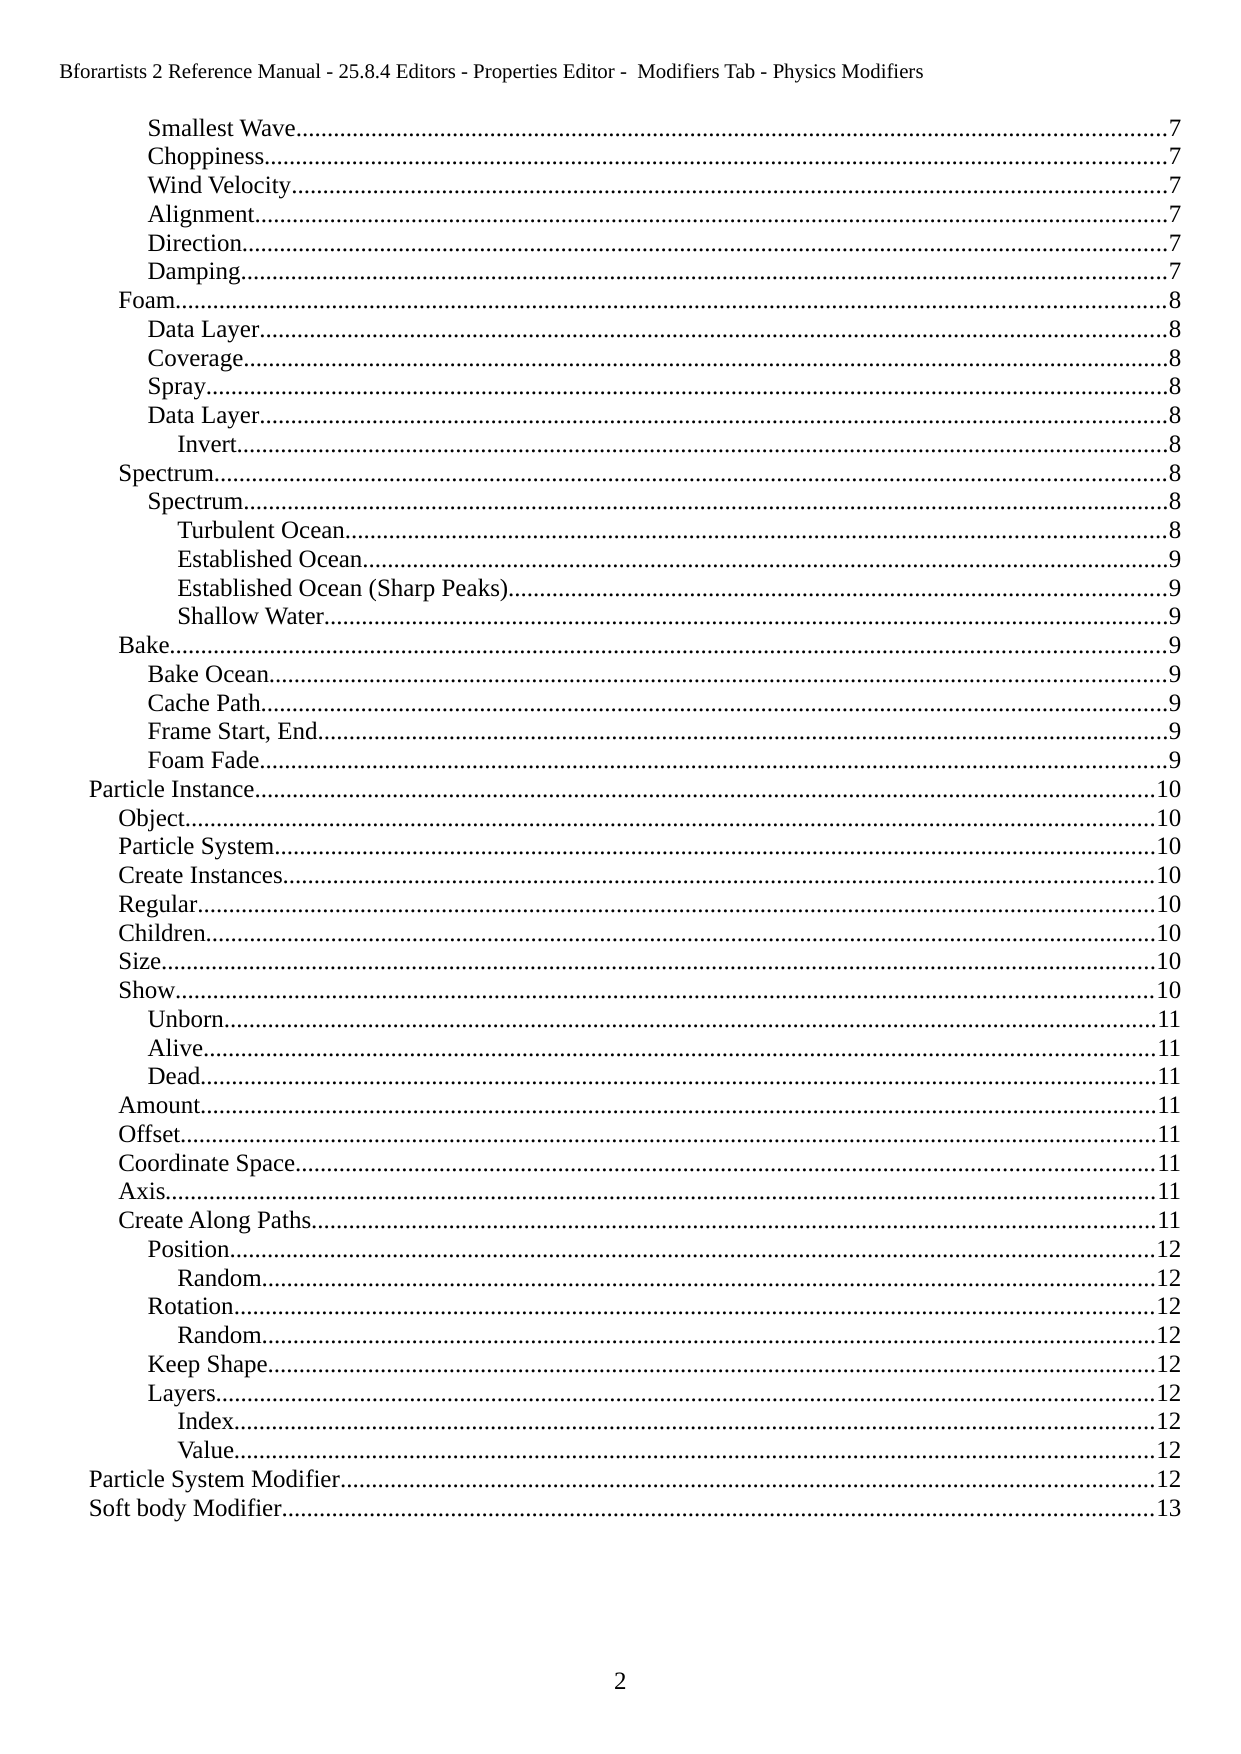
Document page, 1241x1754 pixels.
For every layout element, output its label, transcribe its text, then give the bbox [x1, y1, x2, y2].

text Coordinate Space 11 [118, 1148, 1181, 1176]
text Direction 7 [147, 228, 1181, 256]
text Alive 11 [147, 1033, 1181, 1061]
text Established Ocean 9 [177, 544, 1181, 573]
text Position 12 [147, 1234, 1181, 1263]
text Axis 11 [118, 1176, 1181, 1205]
text Dead 11 [147, 1061, 1181, 1090]
text Random 12 [177, 1320, 1181, 1349]
text Foam 8 [118, 285, 1181, 314]
text Shallow Water 9 [177, 601, 1181, 630]
text Amount 11 [118, 1090, 1181, 1119]
text Turbulent Ocean 8 [177, 515, 1181, 544]
text Wind Velocity 7 [147, 170, 1181, 199]
text Object 10 [118, 803, 1181, 831]
text Spectrum 8 [147, 486, 1181, 515]
text Choppiness 7 [147, 141, 1181, 170]
text Spectrum 8 [118, 458, 1181, 486]
text Bake Ocean 9 [147, 659, 1181, 688]
text Particle System Modifier 12 [88, 1464, 1181, 1493]
text Alignment 7 [147, 199, 1181, 228]
text Show 10 [118, 975, 1181, 1004]
text Invert 8 [177, 429, 1181, 458]
text Cache Path 9 [147, 688, 1181, 716]
text Children 10 [118, 918, 1181, 946]
text Particle System 10 [118, 831, 1181, 860]
text Value 12 [177, 1435, 1181, 1464]
text Foam Fade 9 [147, 745, 1181, 774]
text Data Layer 8 [147, 314, 1181, 343]
text Create Instances 10 [118, 860, 1181, 889]
text Random 12 [177, 1263, 1181, 1291]
text Rotation 12 [147, 1291, 1181, 1320]
text Layers 12 [147, 1378, 1181, 1406]
text Regular 10 [118, 889, 1181, 918]
text Bake 9 [118, 630, 1181, 659]
text Frame Start, End 9 [147, 716, 1181, 745]
text Data Layer 8 [147, 400, 1181, 429]
text Index 12 [177, 1406, 1181, 1435]
text Spray 8 [147, 371, 1181, 400]
text Offset 11 [118, 1119, 1181, 1148]
text Coverage 8 [147, 343, 1181, 371]
text Smallest Wave 7 [147, 113, 1181, 141]
text Established Ocean (Sharp Peaks) 9 [177, 573, 1181, 601]
text Damping 7 [147, 256, 1181, 285]
text Unborn 11 [147, 1004, 1181, 1033]
text Particle Instance 10 [88, 774, 1181, 803]
text Size 10 [118, 946, 1181, 975]
text Soft body Modifier 13 [88, 1493, 1181, 1521]
text Keep Shape 12 [147, 1349, 1181, 1378]
text Create Along Paths 11 [118, 1205, 1181, 1234]
